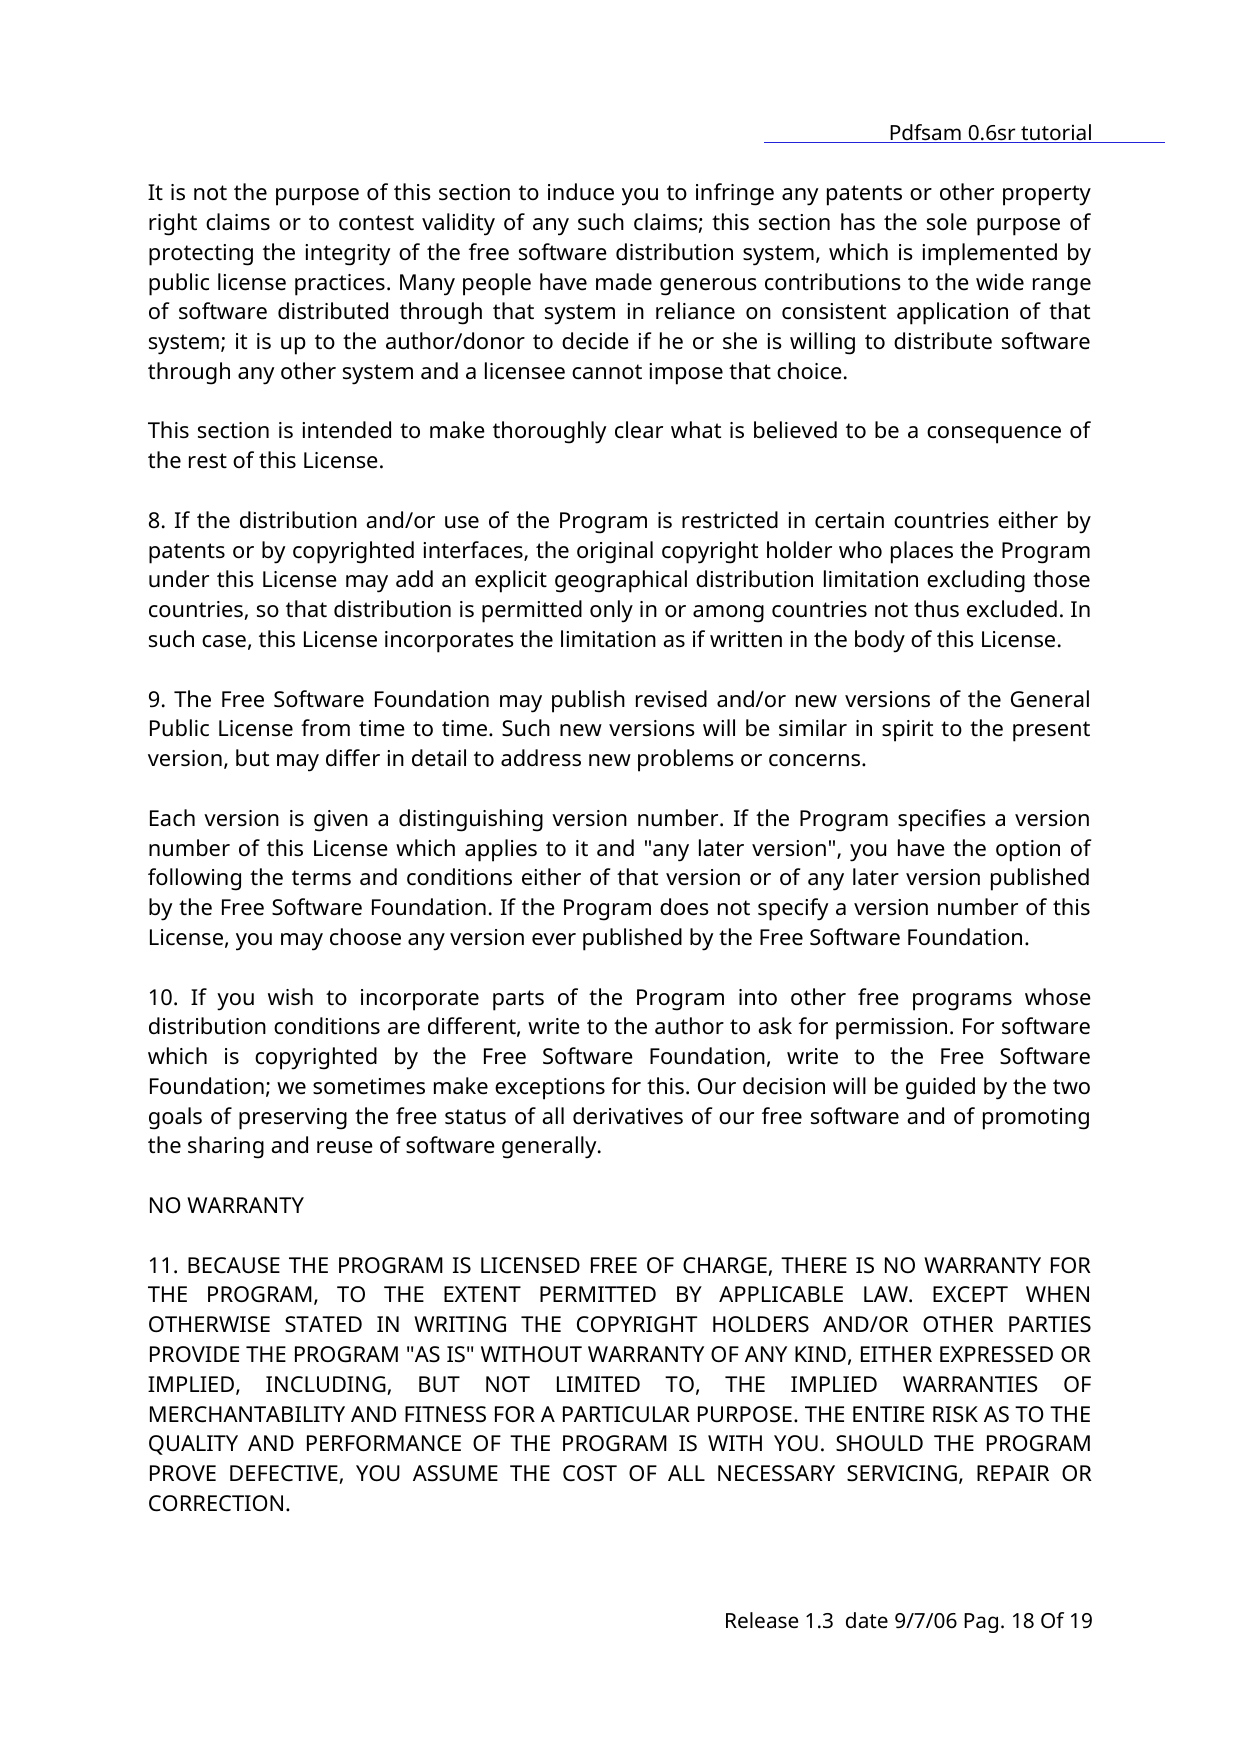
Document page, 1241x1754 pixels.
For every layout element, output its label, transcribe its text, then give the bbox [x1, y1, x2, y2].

text This section is intended to make thoroughly clear what is believed to be a consequence of the rest of this License. [148, 415, 1093, 475]
text 10. If you wish to incorporate parts of the Program into other free programs whose distribution conditions are different, write to the author to ask for permission. For software which is copyrighted by the Free Software Foundation, write to the Free Software Foundation; we sometimes make exceptions for this. Our decision will be guided by the two goals of preserving the free status of all derivatives of our free software and of promoting the sharing and reuse of software generally. [148, 981, 1093, 1160]
text It is not the purpose of this section to induce you to infringe any patents or other property right claims or to contest validity of any such claims; this section has the sole purpose of protecting the integrity of the free software distribution system, which is implemented by public license practices. Many people have made generous contributions to the wide range of software distributed through that system in reliance on consistent application of that system; it is up to the author/donor to decide if he or she is willing to distribute software through any other system and a licensee cannot impose that choice. [148, 177, 1093, 386]
text Each version is given a distinguishing version number. If the Program specifies a version number of this License which applies to it and "any later version", you have the option of following the terms and conditions either of that version or of any later version published by the Free Software Foundation. If the Program does not specify a version number of this License, you may choose any version ever published by the Free Software Foundation. [148, 803, 1093, 952]
text 9. The Free Software Foundation may publish revised and/or new versions of the General Public License from time to time. Such new versions will be similar in spirit to the present version, but may differ in detail to address new problems or concerns. [148, 683, 1093, 773]
text 11. BECAUSE THE PROGRAM IS LICENSED FREE OF CHARGE, THERE IS NO WARRANTY FOR THE PROGRAM, TO THE EXTENT PERMITTED BY APPLICABLE LAW. EXCEPT WHEN OTHERWISE STATED IN WRITING THE COPYRIGHT HOLDERS AND/OR OTHER PARTIES PROVIDE THE PROGRAM "AS IS" WITHOUT WARRANTY OF ANY KIND, EITHER EXPRESSED OR IMPLIED, INCLUDING, BUT NOT LIMITED TO, THE IMPLIED WARRANTIES OF MERCHANTABILITY AND FITNESS FOR A PARTICULAR PURPOSE. THE ENTIRE RISK AS TO THE QUALITY AND PERFORMANCE OF THE PROGRAM IS WITH YOU. SHOULD THE PROGRAM PROVE DEFECTIVE, YOU ASSUME THE COST OF ALL NECESSARY SERVICING, REPAIR OR CORRECTION. [148, 1249, 1093, 1518]
text 8. If the distribution and/or use of the Program is restricted in certain countries either by patents or by copyrighted interfaces, the original copyright holder who places the Program under this License may add an explicit geographical distribution limitation excluding those countries, so that distribution is permitted only in or among countries not thus excluded. In such case, this License incorporates the limitation as if written in the body of this License. [148, 505, 1093, 654]
text NO WARRANTY [148, 1190, 1093, 1220]
